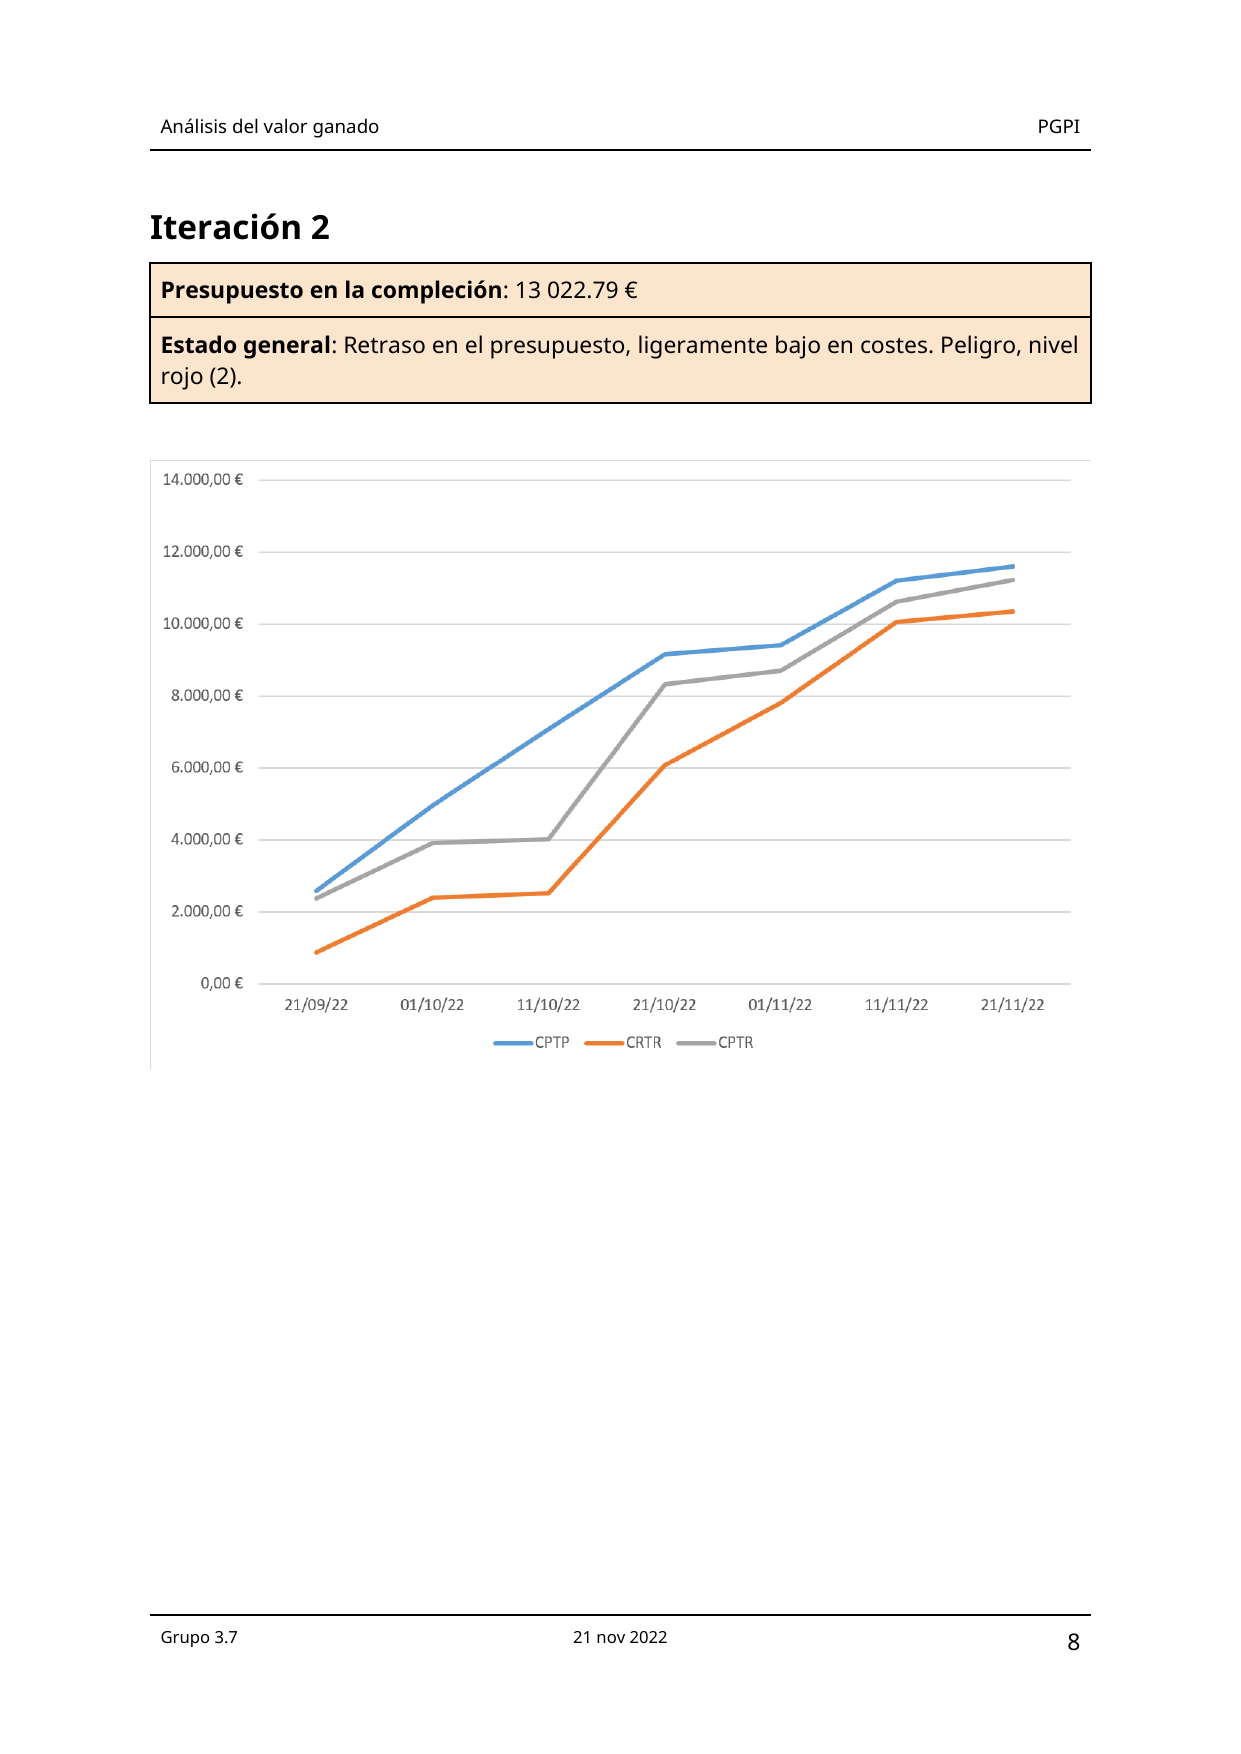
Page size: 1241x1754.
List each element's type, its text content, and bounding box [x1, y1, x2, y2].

picture [150, 460, 1091, 1069]
subtitle Iteración 2 [150, 204, 1090, 249]
table_header Presupuesto en la compleción: 13 022.79 € [151, 264, 1090, 316]
table_cell Estado general: Retraso en el presupuesto, ligeramente bajo en costes. Peligro, nivel rojo (2). [151, 318, 1090, 402]
